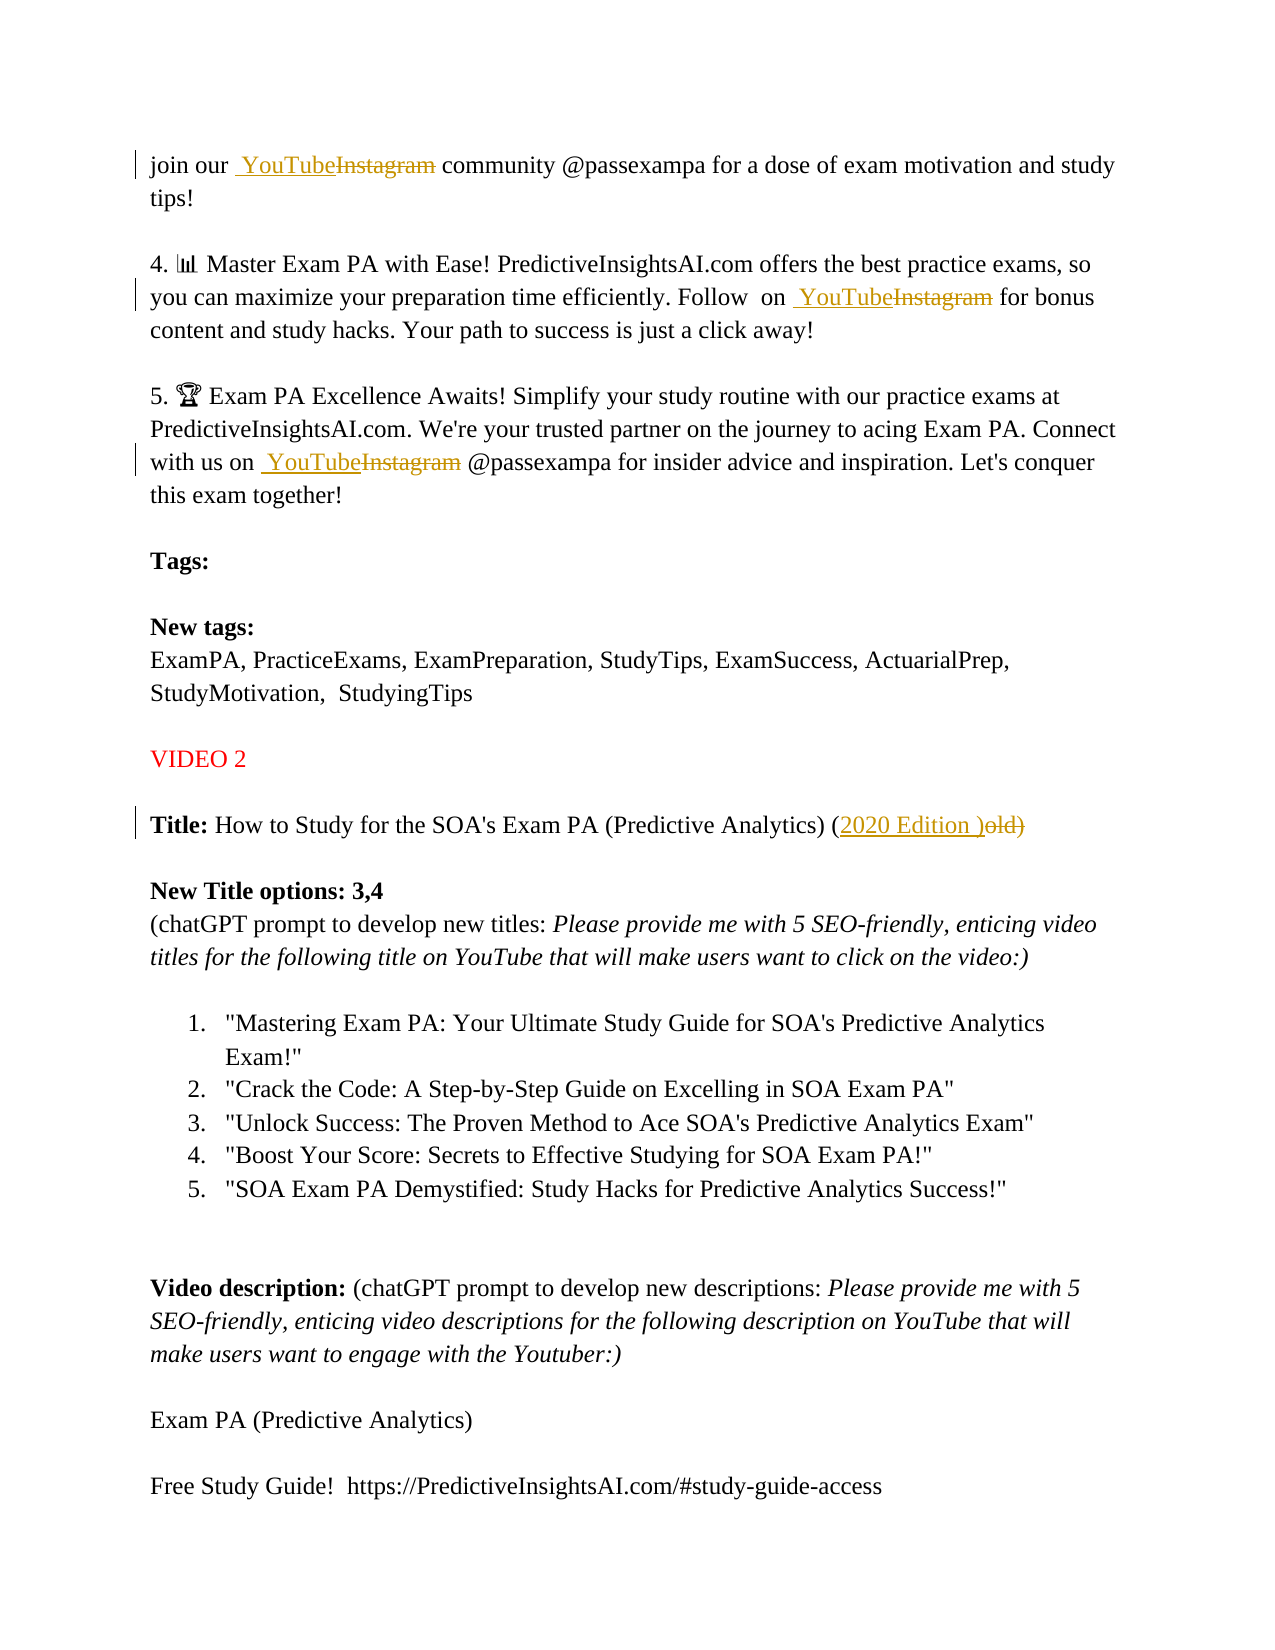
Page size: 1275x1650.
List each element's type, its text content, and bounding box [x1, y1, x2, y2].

text ExamPA, PracticeExams, ExamPreparation, StudyTips, ExamSuccess, ActuarialPrep, StudyMotivation, StudyingTips [150, 645, 1125, 707]
text Free Study Guide! https://PredictiveInsightsAI.com/#study-guide-access [150, 1471, 1125, 1499]
text 5. 🏆 Exam PA Excellence Awaits! Simplify your study routine with our practice exams at PredictiveInsightsAI.com. We're your trusted partner on the journey to acing Exam PA. Connect with us on YouTube @passexampa for insider advice and inspiration. Let's conquer this exam together! 💪 [150, 381, 1125, 509]
list "Unlock Success: The Proven Method to Ace SOA's Predictive Analytics Exam" [187, 1108, 1125, 1136]
text Exam PA (Predictive Analytics) [150, 1405, 1125, 1433]
text join our YouTube community @passexampa for a dose of exam motivation and study tips! 🔥 [150, 150, 1125, 212]
list "Boost Your Score: Secrets to Effective Studying for SOA Exam PA!" [187, 1141, 1125, 1169]
text Tags: [150, 546, 1125, 575]
text Video description: (chatGPT prompt to develop new descriptions: Please provide me with 5 SEO-friendly, enticing video descriptions for the following description on YouTube that will make users want to engage with the Youtuber:) [150, 1273, 1125, 1367]
text New Title options: 3,4 (chatGPT prompt to develop new titles: Please provide me with 5 SEO-friendly, enticing video titles for the following title on YouTube that will make users want to click on the video:) [150, 876, 1125, 971]
text New tags: [150, 612, 1125, 641]
list "SOA Exam PA Demystified: Study Hacks for Predictive Analytics Success!" [187, 1174, 1125, 1202]
text 4. 📊 Master Exam PA with Ease! PredictiveInsightsAI.com offers the best practice exams, so you can maximize your preparation time efficiently. Follow on YouTube for bonus content and study hacks. Your path to success is just a click away! 🚀 [150, 249, 1125, 344]
list "Mastering Exam PA: Your Ultimate Study Guide for SOA's Predictive Analytics Exam!" [187, 1008, 1125, 1070]
list "Crack the Code: A Step-by-Step Guide on Excelling in SOA Exam PA" [187, 1074, 1125, 1103]
text VIDEO 2 Title: How to Study for the SOA's Exam PA (Predictive Analytics) (2020 Edition ) [150, 744, 1125, 839]
